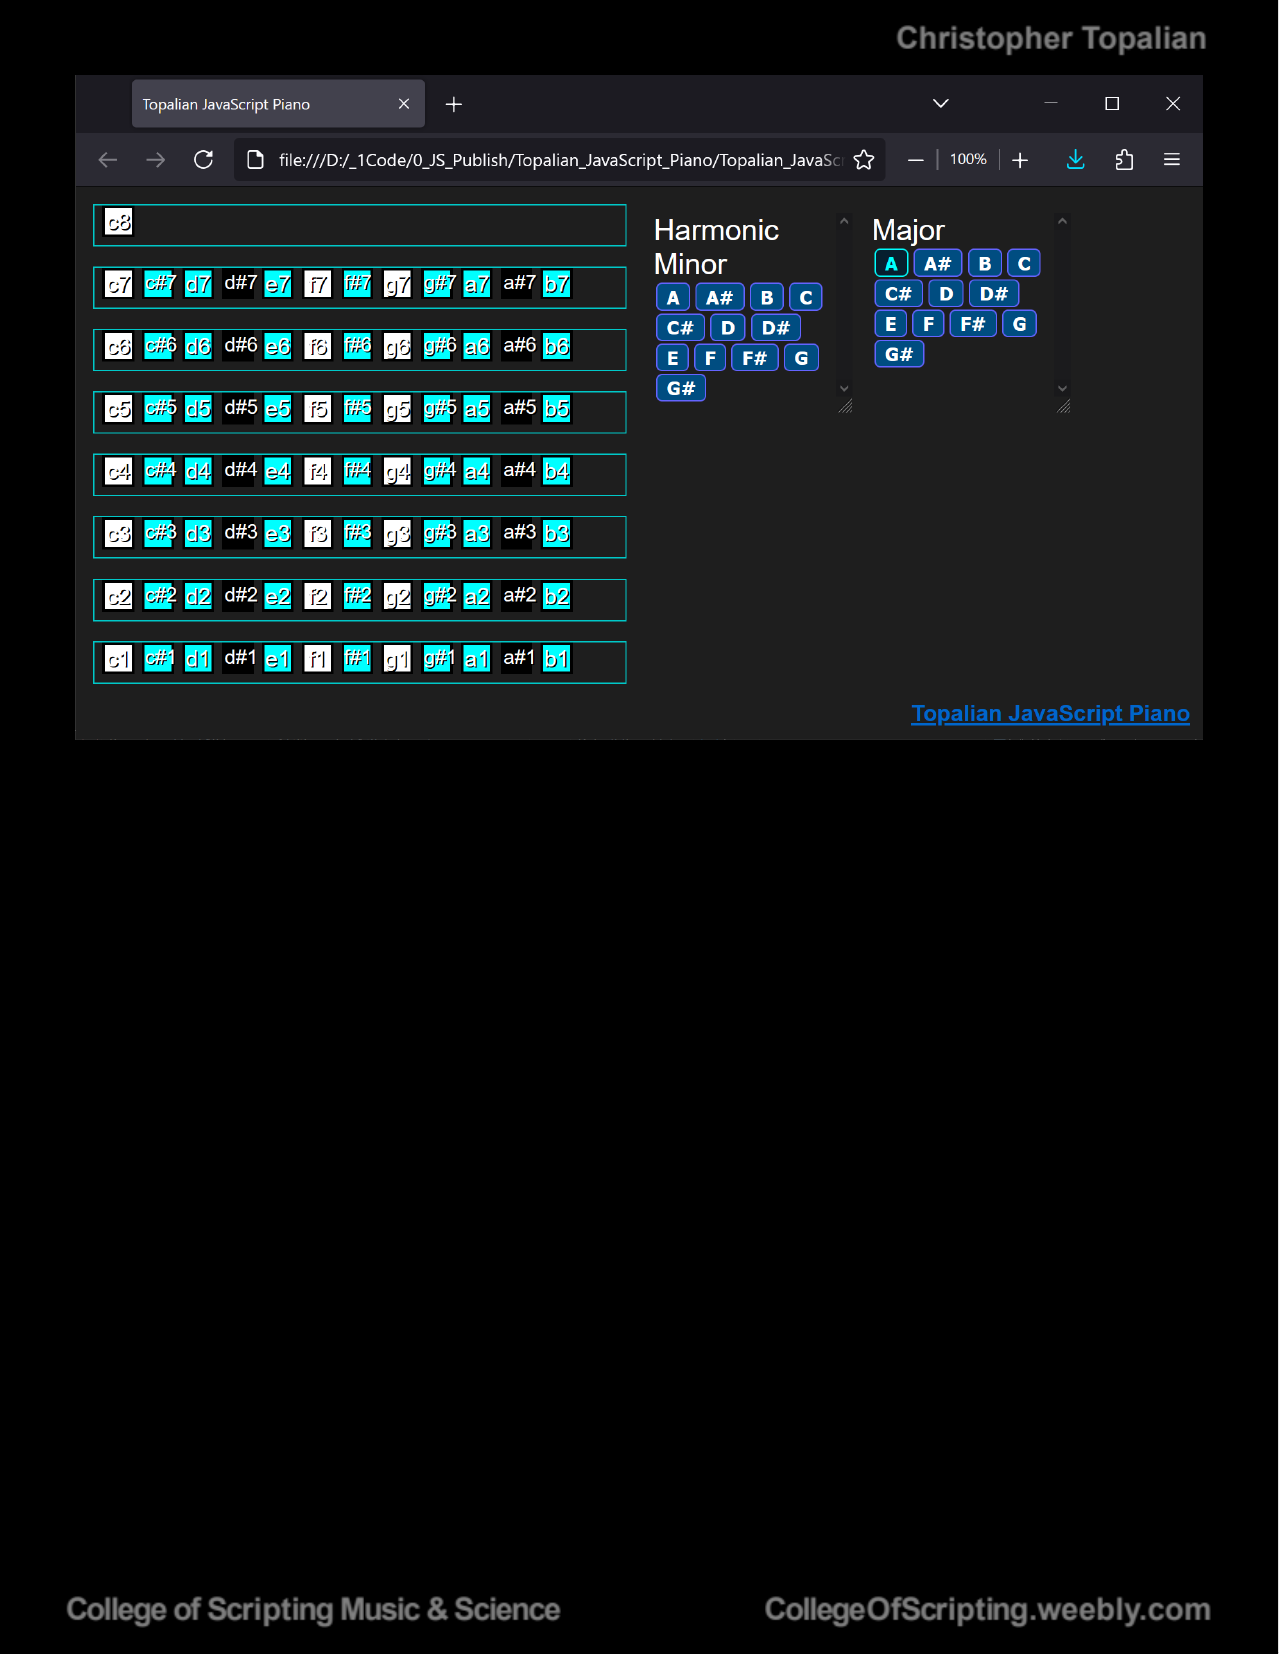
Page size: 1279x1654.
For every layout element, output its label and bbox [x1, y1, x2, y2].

picture [75, 75, 1203, 740]
